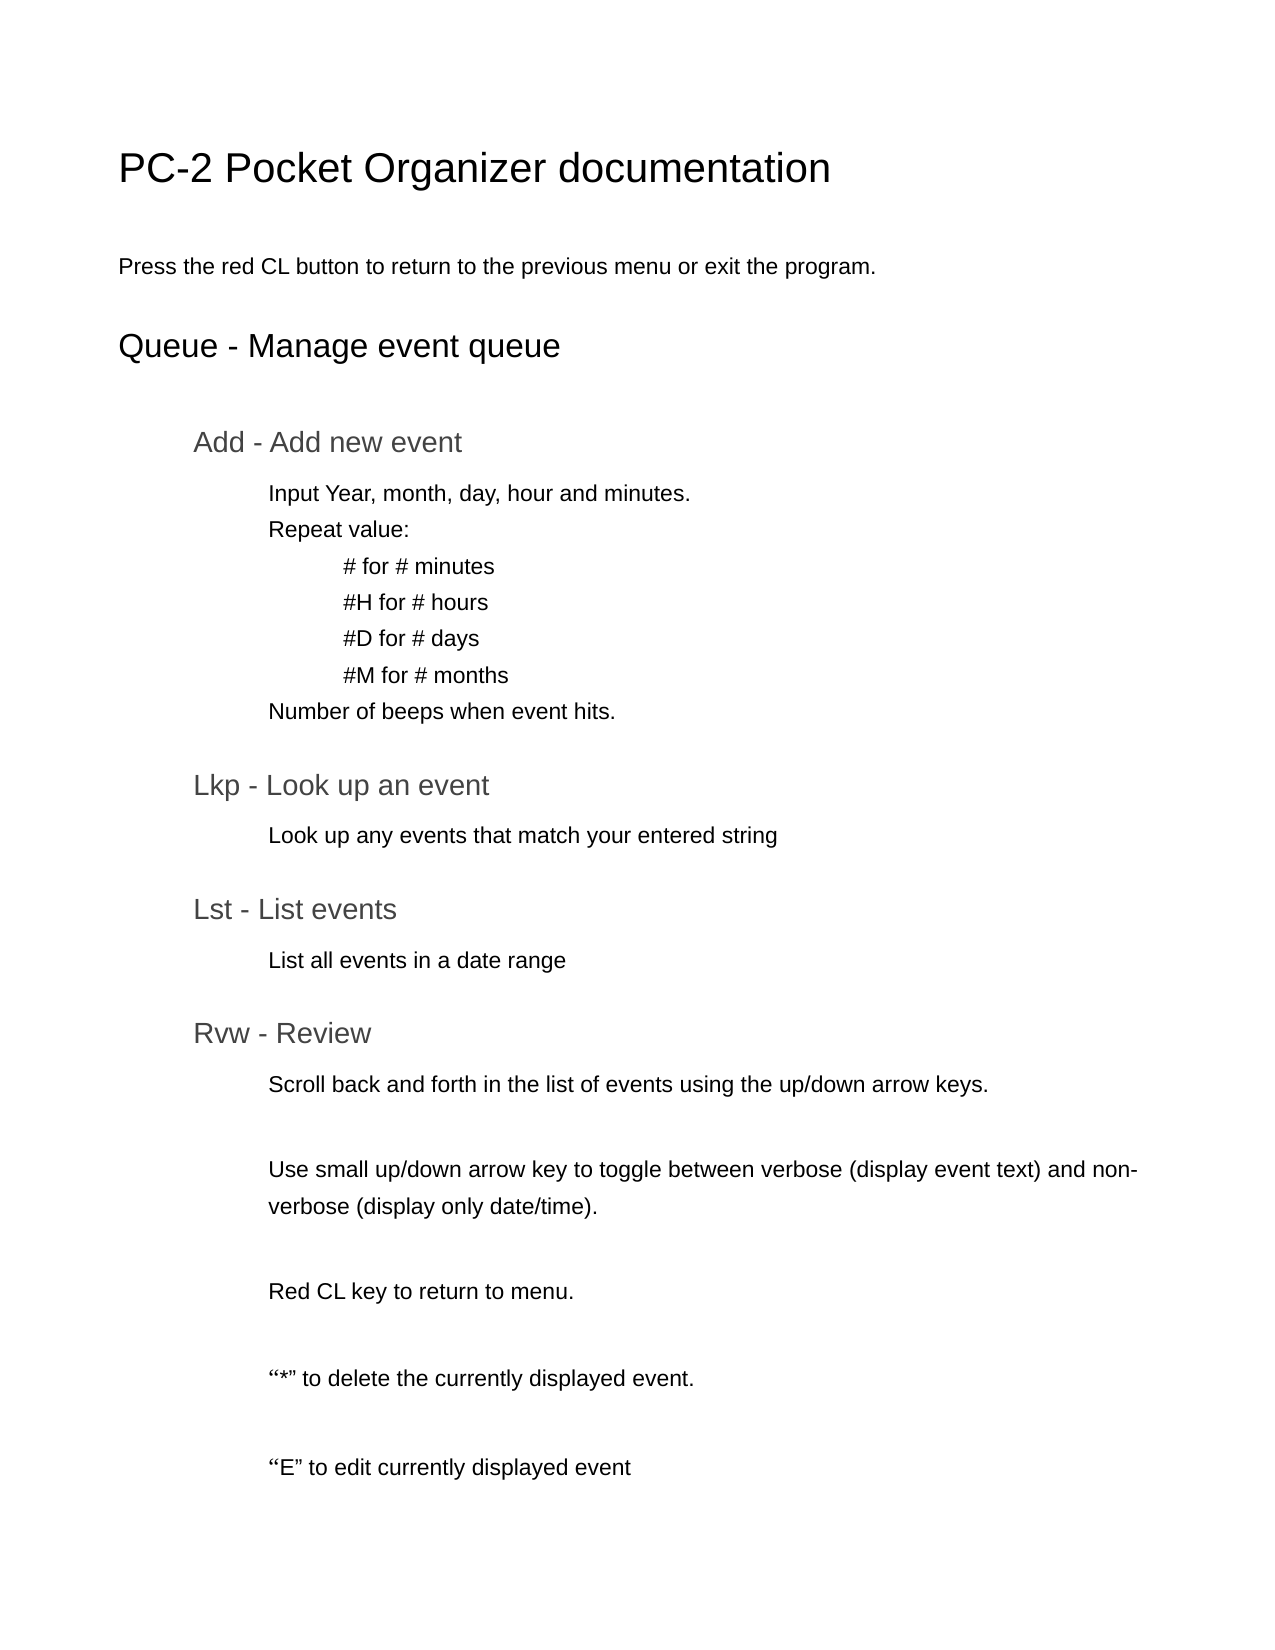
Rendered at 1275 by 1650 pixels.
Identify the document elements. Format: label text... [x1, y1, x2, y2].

text Input Year, month, day, hour and minutes. [193, 480, 1157, 506]
subtitle Rvw - Review [193, 1016, 1157, 1050]
text Scroll back and forth in the list of events using the up/down arrow keys. [268, 1071, 1157, 1097]
subtitle Queue - Manage event queue [118, 326, 1157, 365]
text Look up any events that match your entered string [268, 822, 1157, 849]
subtitle PC-2 Pocket Organizer documentation [118, 143, 1157, 191]
text Red CL key to return to menu. [268, 1278, 1157, 1304]
text #H for # hours [268, 589, 1157, 615]
text #M for # months [268, 662, 1157, 688]
text # for # minutes [268, 553, 1157, 579]
text #D for # days [268, 625, 1157, 652]
text Press the red CL button to return to the previous menu or exit the program. [118, 253, 1157, 279]
text Use small up/down arrow key to toggle between verbose (display event text) and non-verbose (display only date/time). [268, 1156, 1157, 1219]
text “*” to delete the currently displayed event. [268, 1363, 1157, 1392]
subtitle Lst - List events [193, 892, 1157, 926]
text “E” to edit currently displayed event [268, 1452, 1157, 1481]
text Repeat value: [193, 516, 1157, 543]
text List all events in a date range [268, 947, 1157, 973]
text Number of beeps when event hits. [268, 698, 1157, 724]
subtitle Add - Add new event [193, 425, 1157, 459]
subtitle Lkp - Look up an event [193, 768, 1157, 801]
